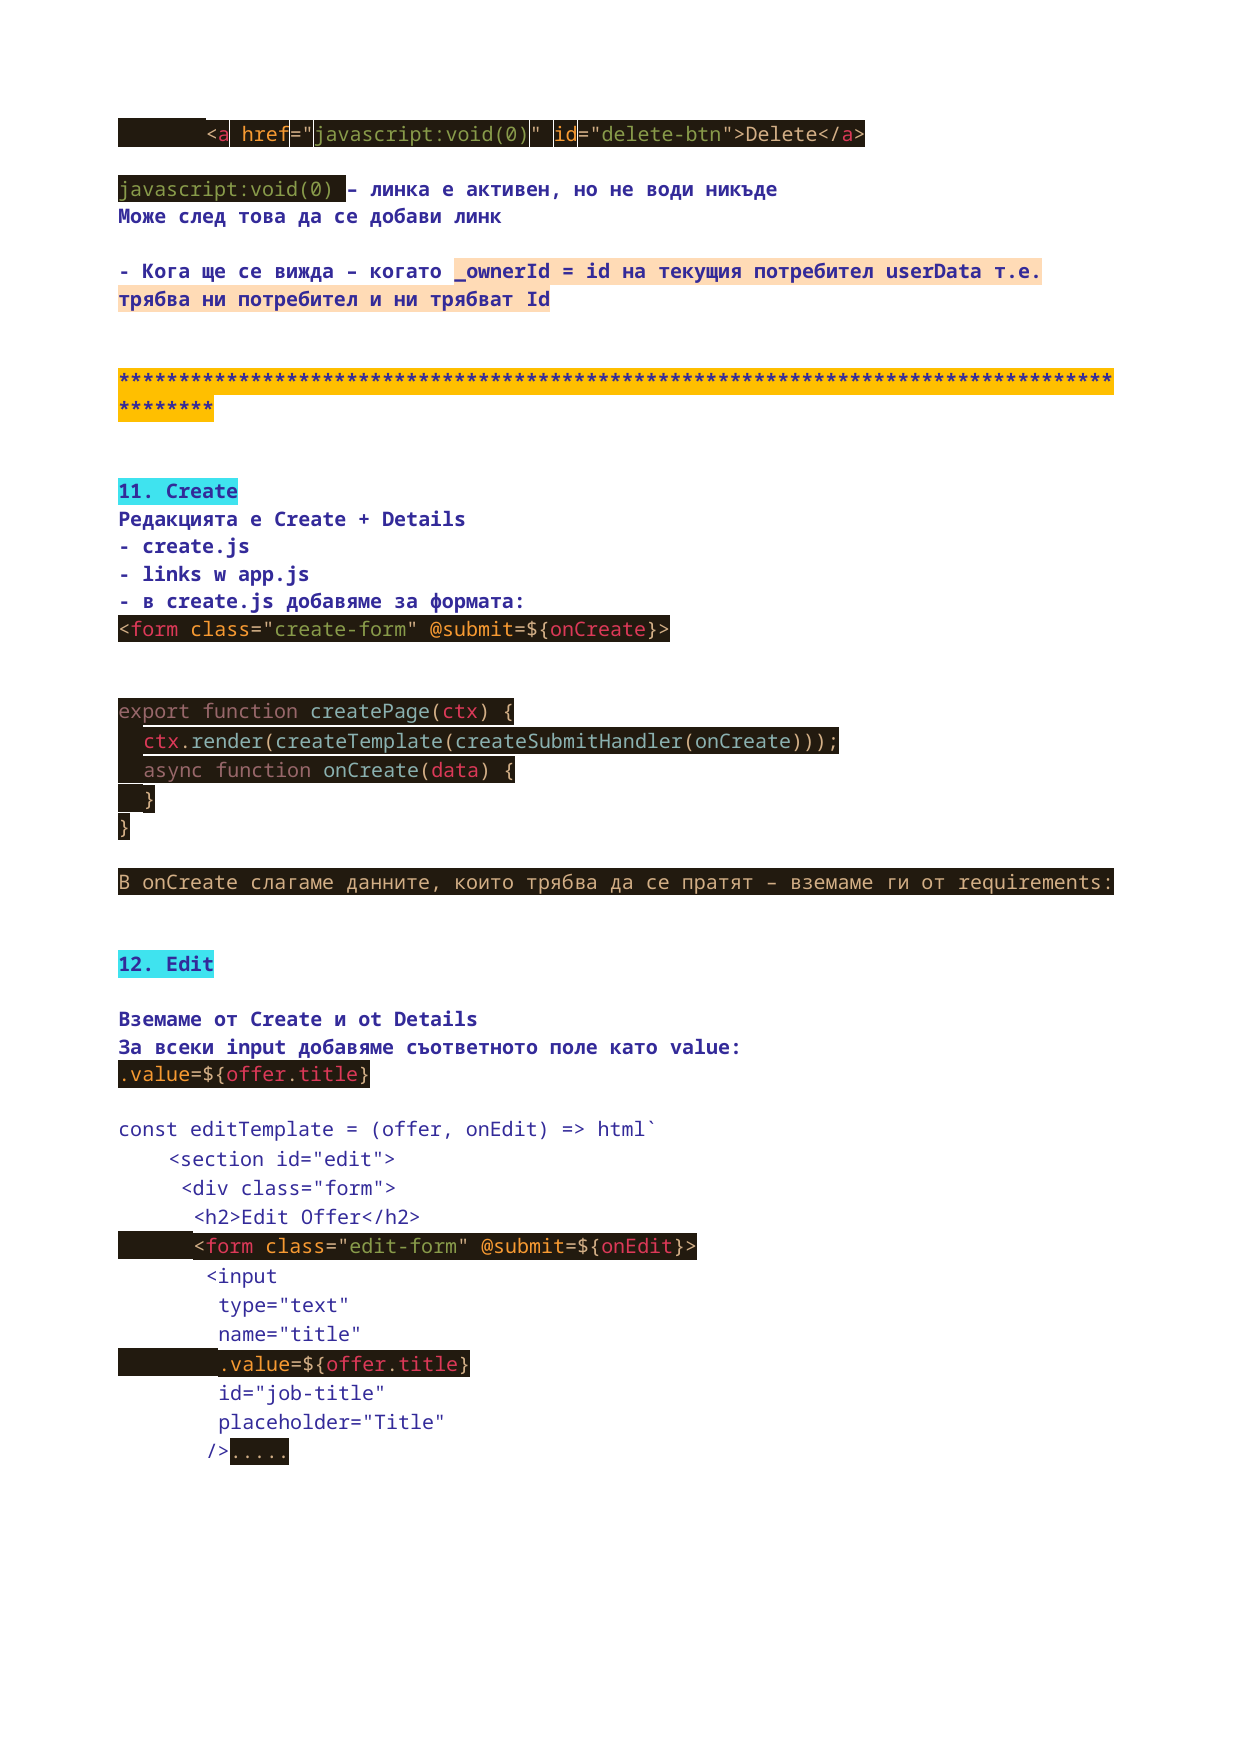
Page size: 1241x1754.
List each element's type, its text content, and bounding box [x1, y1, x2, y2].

text />..... [118, 1435, 1122, 1465]
text - create.js [118, 532, 1122, 560]
text } [118, 813, 1122, 840]
text В onCreate слагаме данните, които трябва да се пратят – вземаме ги от requirements: [118, 868, 1122, 895]
text - Кога ще се вижда – когато _ownerId = id на текущия потребител userData т.е. трябва ни потребител и ни трябват Id [118, 257, 1122, 312]
text Редакцията е Create + Details [118, 505, 1122, 532]
text <form class="edit-form" @submit=${onEdit}> [118, 1231, 1122, 1260]
text ctx.render(createTemplate(createSubmitHandler(onCreate))); [118, 725, 1122, 754]
text 11. Create [118, 477, 1122, 505]
text - в create.js добавяме за формата: [118, 587, 1122, 615]
text javascript:void(0) – линка е активен, но не води никъде Може след това да се добави линк [118, 175, 1122, 230]
text .value=${offer.title} [118, 1348, 1122, 1377]
text export function createPage(ctx) { [118, 697, 1122, 725]
text Вземаме от Create и ot Details [118, 1005, 1122, 1033]
text <input [118, 1260, 1122, 1289]
text - links w app.js [118, 560, 1122, 587]
text <a href="javascript:void(0)" id="delete-btn">Delete</a> [118, 118, 1122, 147]
text } [118, 783, 1122, 813]
text ******************************************************************************************* [118, 367, 1122, 422]
text 12. Edit [118, 950, 1122, 978]
text name="title" [118, 1318, 1122, 1348]
text .value=${offer.title} [118, 1060, 1122, 1088]
text id="job-title" [118, 1377, 1122, 1406]
text async function onCreate(data) { [118, 754, 1122, 783]
text <div class="form"> [118, 1172, 1122, 1201]
text За всеки input добавяме съответното поле като value: [118, 1033, 1122, 1060]
text placeholder="Title" [118, 1406, 1122, 1435]
text <section id="edit"> [118, 1143, 1122, 1172]
text const editTemplate = (offer, onEdit) => html` [118, 1115, 1122, 1143]
text <form class="create-form" @submit=${onCreate}> [118, 615, 1122, 642]
text <h2>Edit Offer</h2> [118, 1201, 1122, 1231]
text type="text" [118, 1289, 1122, 1318]
